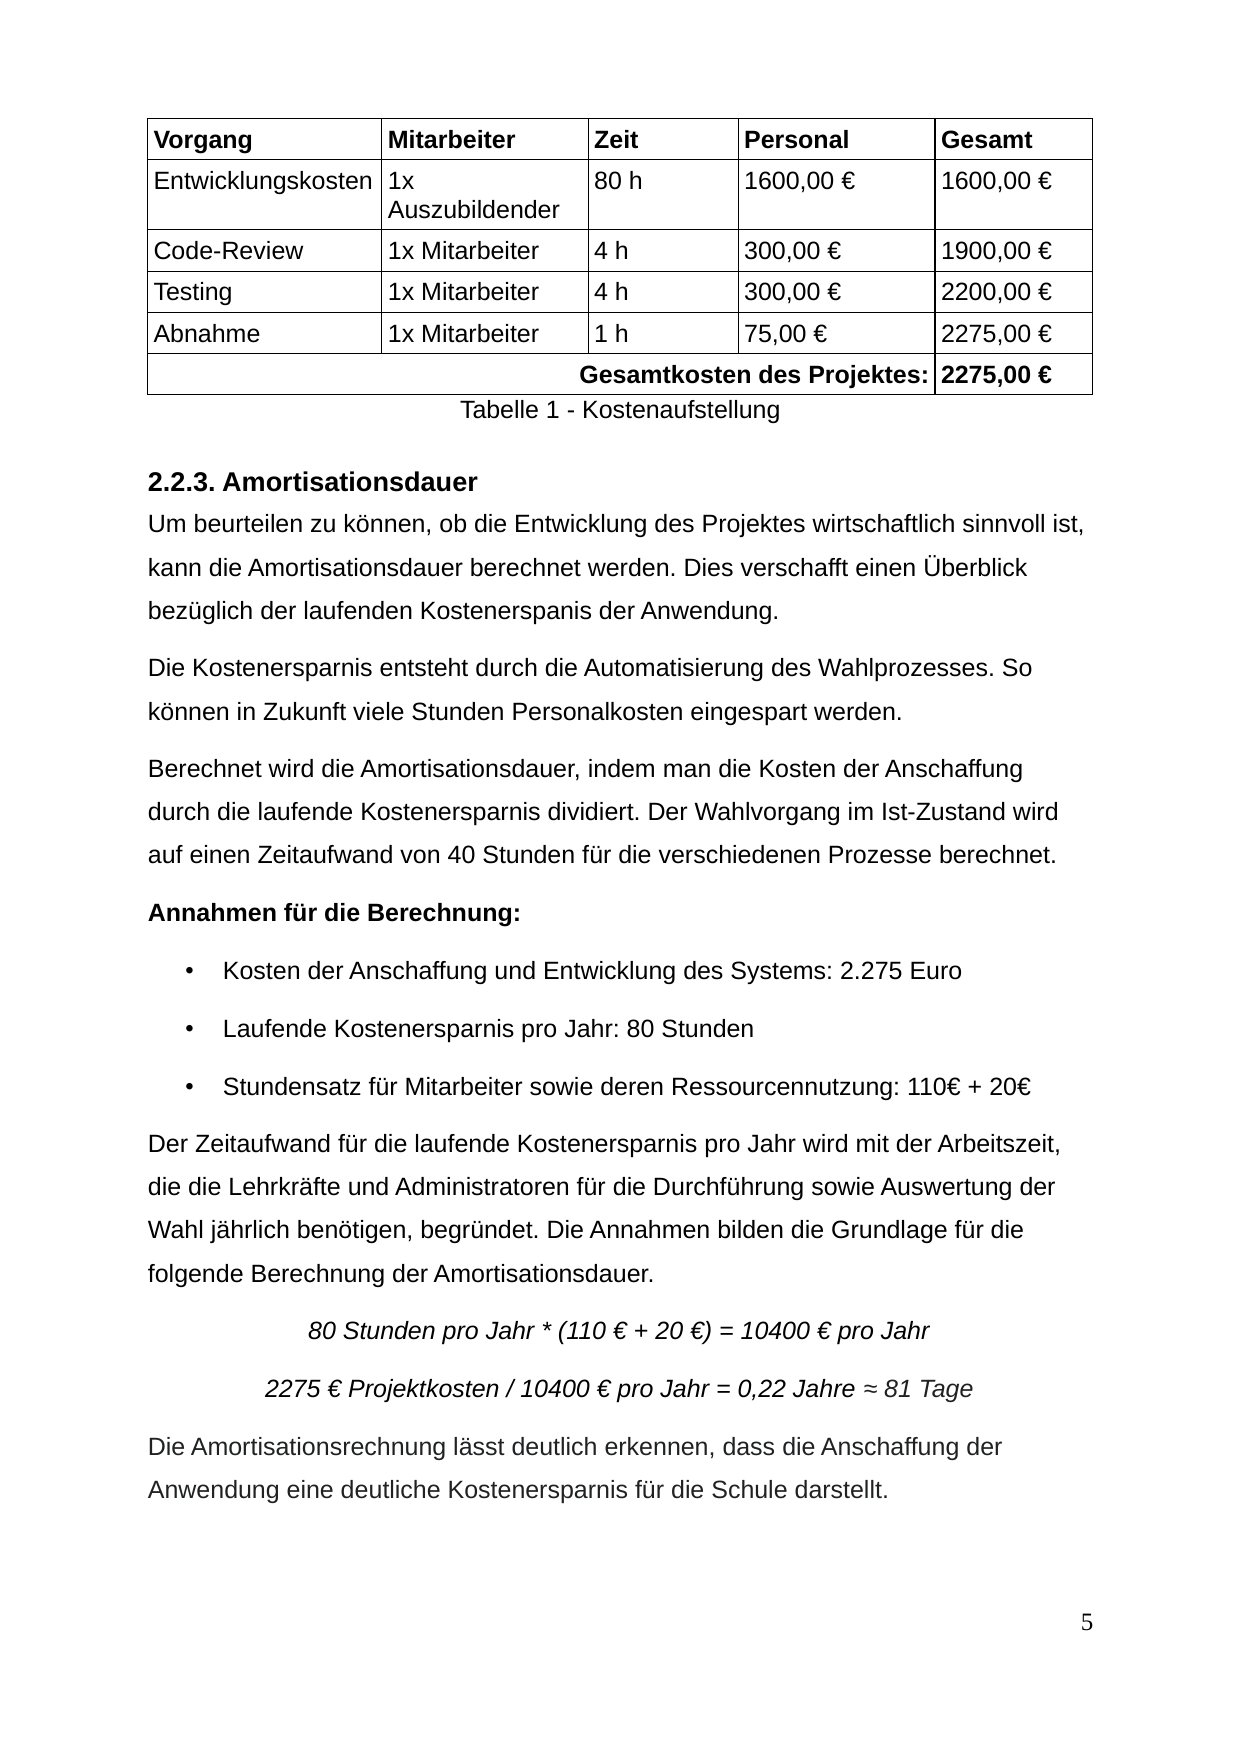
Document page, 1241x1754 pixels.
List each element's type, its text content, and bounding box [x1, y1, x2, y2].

text Tabelle 1 - Kostenaufstellung [148, 395, 1093, 424]
table_cell 1600,00 € [739, 160, 934, 229]
list Laufende Kostenersparnis pro Jahr: 80 Stunden [185, 1014, 1093, 1042]
text Um beurteilen zu können, ob die Entwicklung des Projektes wirtschaftlich sinnvoll ist, kann die Amortisationsdauer berechnet werden. Dies verschafft einen Überblick bezüglich der laufenden Kostenerspanis der Anwendung. [148, 509, 1093, 624]
table_cell 1x Mitarbeiter [382, 272, 588, 312]
subtitle 2.2.3. Amortisationsdauer [148, 466, 1093, 497]
table_cell Abnahme [148, 313, 381, 353]
table_header Gesamt [936, 119, 1092, 159]
table_cell 1x Mitarbeiter [382, 230, 588, 271]
table_header Mitarbeiter [382, 119, 588, 159]
table_cell 1600,00 € [936, 160, 1092, 229]
table_cell 300,00 € [739, 272, 934, 312]
table_header Zeit [589, 119, 738, 159]
list Stundensatz für Mitarbeiter sowie deren Ressourcennutzung: 110€ + 20€ [185, 1071, 1093, 1100]
text 2275 € Projektkosten / 10400 € pro Jahr = 0,22 Jahre ≈ 81 Tage [148, 1374, 1093, 1403]
table_cell Code-Review [148, 230, 381, 271]
table_cell Entwicklungskosten [148, 160, 381, 229]
table_cell 2200,00 € [936, 272, 1092, 312]
table_cell Gesamtkosten des Projektes: [148, 354, 934, 394]
text Die Amortisationsrechnung lässt deutlich erkennen, dass die Anschaffung der Anwendung eine deutliche Kostenersparnis für die Schule darstellt. [148, 1432, 1093, 1504]
table_cell 4 h [589, 230, 738, 271]
list Kosten der Anschaffung und Entwicklung des Systems: 2.275 Euro [185, 956, 1093, 985]
text 80 Stunden pro Jahr * (110 € + 20 €) = 10400 € pro Jahr [148, 1316, 1093, 1345]
table_cell 1x Auszubildender [382, 160, 588, 229]
table_cell 2275,00 € [936, 354, 1092, 394]
table_cell 1x Mitarbeiter [382, 313, 588, 353]
table_cell 75,00 € [739, 313, 934, 353]
table_cell 300,00 € [739, 230, 934, 271]
table_header Personal [739, 119, 934, 159]
table_cell 80 h [589, 160, 738, 229]
table_cell 1 h [589, 313, 738, 353]
text Der Zeitaufwand für die laufende Kostenersparnis pro Jahr wird mit der Arbeitszeit, die die Lehrkräfte und Administratoren für die Durchführung sowie Auswertung der Wahl jährlich benötigen, begründet. Die Annahmen bilden die Grundlage für die folgende Berechnung der Amortisationsdauer. [148, 1129, 1093, 1287]
table_cell 2275,00 € [936, 313, 1092, 353]
text Annahmen für die Berechnung: [148, 898, 1093, 927]
text Die Kostenersparnis entsteht durch die Automatisierung des Wahlprozesses. So können in Zukunft viele Stunden Personalkosten eingespart werden. [148, 653, 1093, 725]
table_cell 1900,00 € [936, 230, 1092, 271]
table_cell Testing [148, 272, 381, 312]
text Berechnet wird die Amortisationsdauer, indem man die Kosten der Anschaffung durch die laufende Kostenersparnis dividiert. Der Wahlvorgang im Ist-Zustand wird auf einen Zeitaufwand von 40 Stunden für die verschiedenen Prozesse berechnet. [148, 754, 1093, 869]
table_cell 4 h [589, 272, 738, 312]
table_header Vorgang [148, 119, 381, 159]
